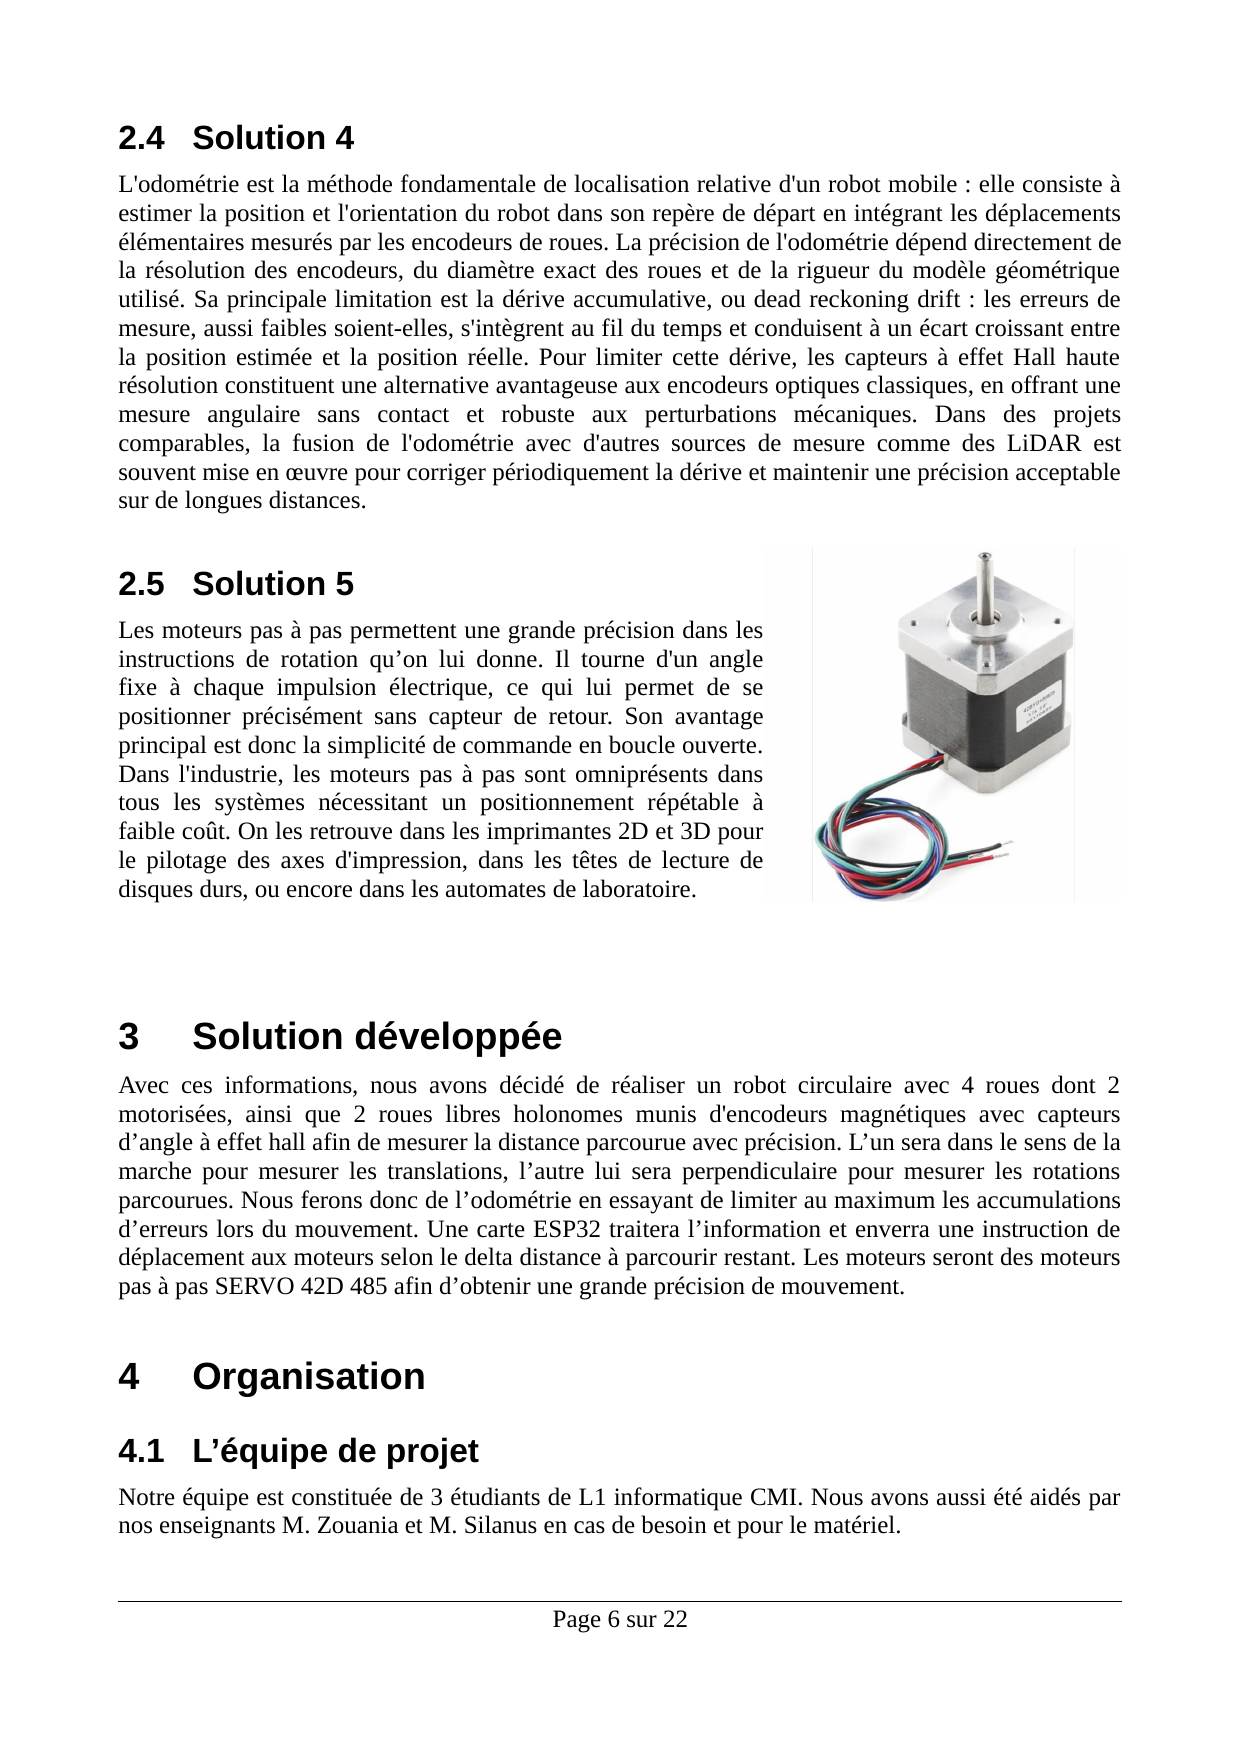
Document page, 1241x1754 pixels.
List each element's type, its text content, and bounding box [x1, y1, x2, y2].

picture [764, 547, 1123, 903]
subtitle Solution 4 [118, 118, 1122, 157]
subtitle Solution développée [118, 1014, 1122, 1057]
text L'odométrie est la méthode fondamentale de localisation relative d'un robot mobile : elle consiste à estimer la position et l'orientation du robot dans son repère de départ en intégrant les déplacements élémentaires mesurés par les encodeurs de roues. La précision de l'odométrie dépend directement de la résolution des encodeurs, du diamètre exact des roues et de la rigueur du modèle géométrique utilisé. Sa principale limitation est la dérive accumulative, ou dead reckoning drift : les erreurs de mesure, aussi faibles soient-elles, s'intègrent au fil du temps et conduisent à un écart croissant entre la position estimée et la position réelle. Pour limiter cette dérive, les capteurs à effet Hall haute résolution constituent une alternative avantageuse aux encodeurs optiques classiques, en offrant une mesure angulaire sans contact et robuste aux perturbations mécaniques. Dans des projets comparables, la fusion de l'odométrie avec d'autres sources de mesure comme des LiDAR est souvent mise en œuvre pour corriger périodiquement la dérive et maintenir une précision acceptable sur de longues distances. [118, 169, 1122, 514]
text Les moteurs pas à pas permettent une grande précision dans les instructions de rotation qu’on lui donne. Il tourne d'un angle fixe à chaque impulsion électrique, ce qui lui permet de se positionner précisément sans capteur de retour. Son avantage principal est donc la simplicité de commande en boucle ouverte. Dans l'industrie, les moteurs pas à pas sont omniprésents dans tous les systèmes nécessitant un positionnement répétable à faible coût. On les retrouve dans les imprimantes 2D et 3D pour le pilotage des axes d'impression, dans les têtes de lecture de disques durs, ou encore dans les automates de laboratoire. [118, 615, 764, 902]
subtitle L’équipe de projet [118, 1431, 1122, 1469]
text Notre équipe est constituée de 3 étudiants de L1 informatique CMI. Nous avons aussi été aidés par nos enseignants M. Zouania et M. Silanus en cas de besoin et pour le matériel. [118, 1482, 1122, 1539]
subtitle Organisation [118, 1354, 1122, 1397]
subtitle Solution 5 [118, 564, 764, 602]
text Avec ces informations, nous avons décidé de réaliser un robot circulaire avec 4 roues dont 2 motorisées, ainsi que 2 roues libres holonomes munis d'encodeurs magnétiques avec capteurs d’angle à effet hall afin de mesurer la distance parcourue avec précision. L’un sera dans le sens de la marche pour mesurer les translations, l’autre lui sera perpendiculaire pour mesurer les rotations parcourues. Nous ferons donc de l’odométrie en essayant de limiter au maximum les accumulations d’erreurs lors du mouvement. Une carte ESP32 traitera l’information et enverra une instruction de déplacement aux moteurs selon le delta distance à parcourir restant. Les moteurs seront des moteurs pas à pas SERVO 42D 485 afin d’obtenir une grande précision de mouvement. [118, 1070, 1122, 1300]
